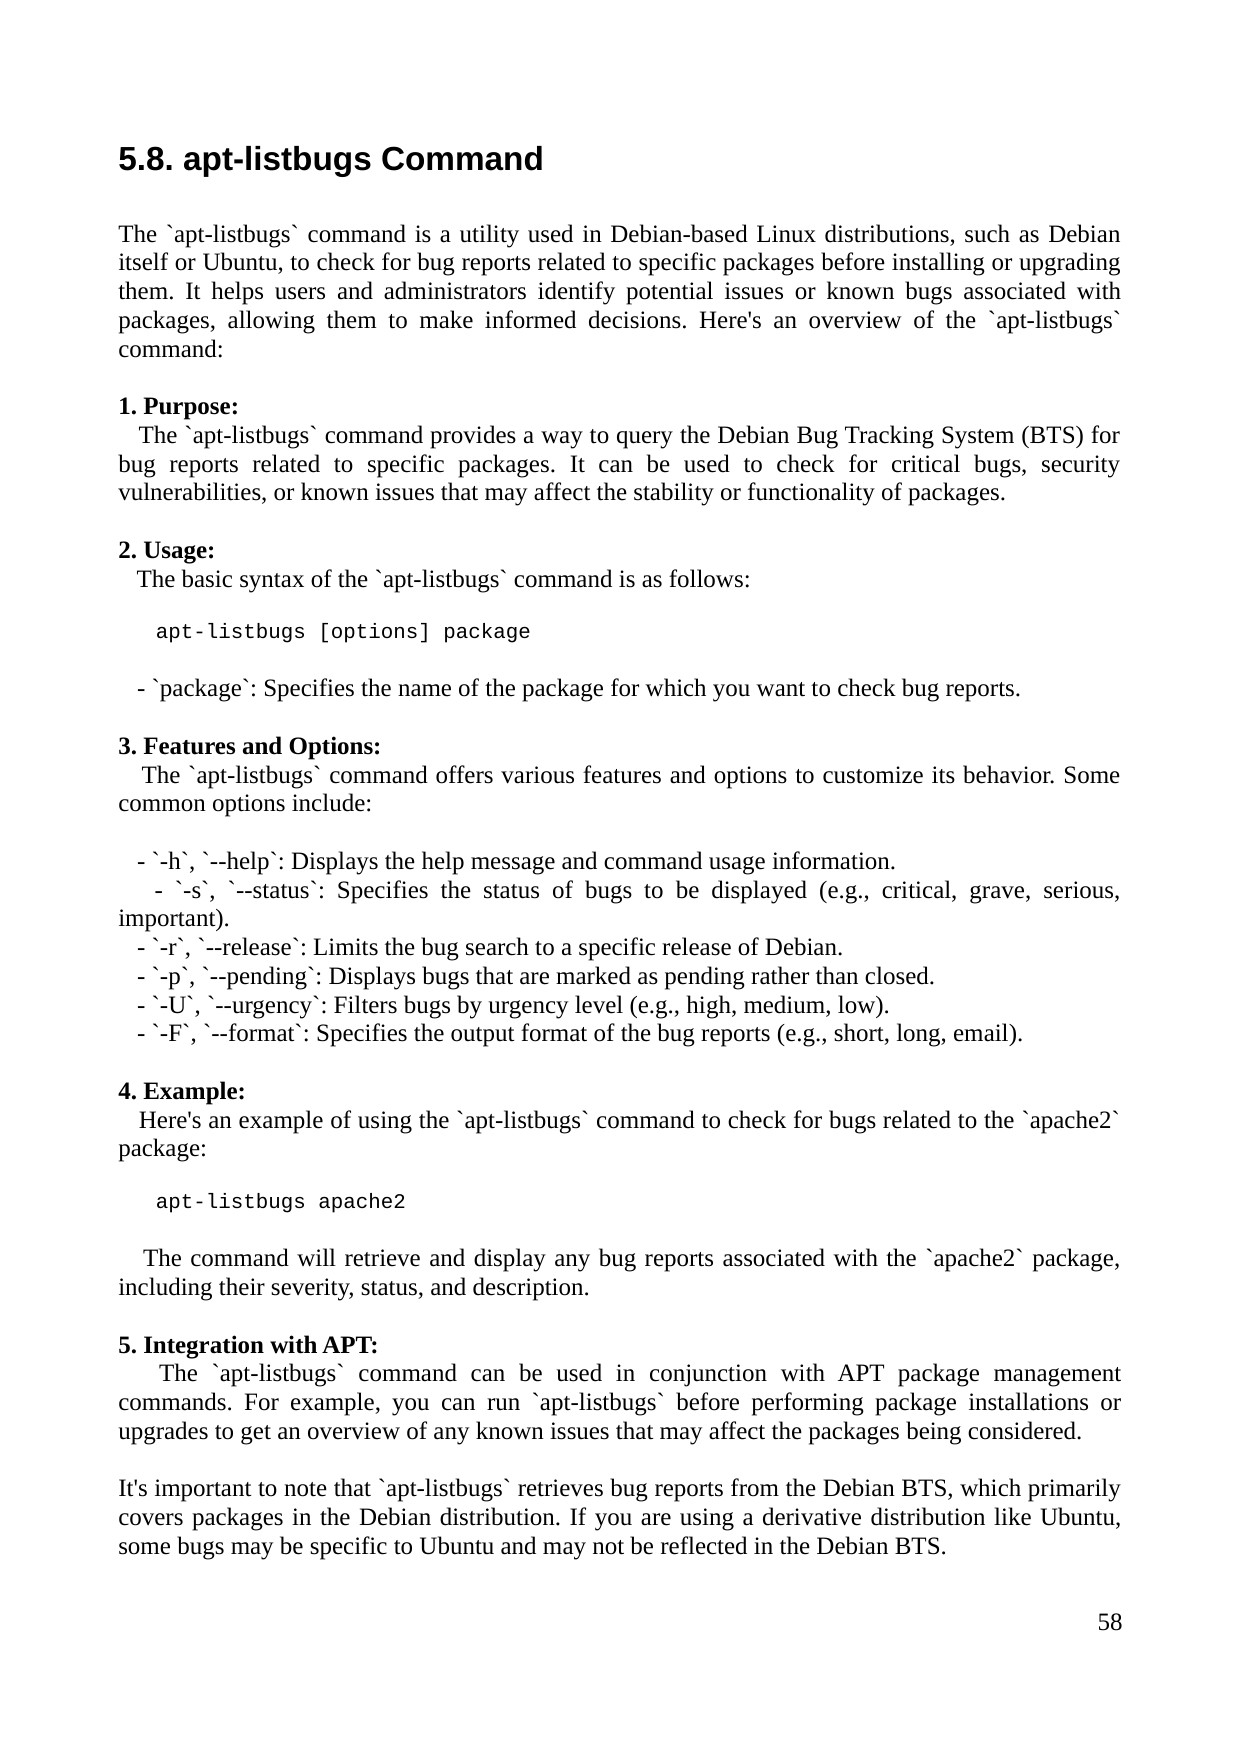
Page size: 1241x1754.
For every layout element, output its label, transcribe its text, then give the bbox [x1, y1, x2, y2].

text - `-r`, `--release`: Limits the bug search to a specific release of Debian. [118, 932, 1122, 961]
text - `-p`, `--pending`: Displays bugs that are marked as pending rather than closed. [118, 961, 1122, 990]
text It's important to note that `apt-listbugs` retrieves bug reports from the Debian BTS, which primarily covers packages in the Debian distribution. If you are using a derivative distribution like Ubuntu, some bugs may be specific to Ubuntu and may not be reflected in the Debian BTS. [118, 1473, 1122, 1560]
text 5. Integration with APT: [118, 1330, 1122, 1358]
text The `apt-listbugs` command provides a way to query the Debian Bug Tracking System (BTS) for bug reports related to specific packages. It can be used to check for critical bugs, security vulnerabilities, or known issues that may affect the stability or functionality of packages. [118, 420, 1122, 506]
text - `package`: Specifies the name of the package for which you want to check bug reports. [118, 673, 1122, 702]
text - `-U`, `--urgency`: Filters bugs by urgency level (e.g., high, medium, low). [118, 990, 1122, 1018]
text The command will retrieve and display any bug reports associated with the `apache2` package, including their severity, status, and description. [118, 1243, 1122, 1301]
text The `apt-listbugs` command is a utility used in Debian-based Linux distributions, such as Debian itself or Ubuntu, to check for bug reports related to specific packages before installing or upgrading them. It helps users and administrators identify potential issues or known bugs associated with packages, allowing them to make informed decisions. Here's an overview of the `apt-listbugs` command: [118, 219, 1122, 362]
text apt-listbugs apache2 [118, 1191, 1122, 1215]
text 4. Example: [118, 1076, 1122, 1105]
text - `-h`, `--help`: Displays the help message and command usage information. [118, 846, 1122, 875]
text The `apt-listbugs` command offers various features and options to customize its behavior. Some common options include: [118, 760, 1122, 817]
text - `-F`, `--format`: Specifies the output format of the bug reports (e.g., short, long, email). [118, 1018, 1122, 1047]
text apt-listbugs [options] package [118, 621, 1122, 645]
subtitle 5.8. apt-listbugs Command [118, 139, 1122, 177]
text The basic syntax of the `apt-listbugs` command is as follows: [118, 564, 1122, 592]
text Here's an example of using the `apt-listbugs` command to check for bugs related to the `apache2` package: [118, 1105, 1122, 1162]
text 1. Purpose: [118, 391, 1122, 420]
text The `apt-listbugs` command can be used in conjunction with APT package management commands. For example, you can run `apt-listbugs` before performing package installations or upgrades to get an overview of any known issues that may affect the packages being considered. [118, 1358, 1122, 1445]
text - `-s`, `--status`: Specifies the status of bugs to be displayed (e.g., critical, grave, serious, important). [118, 875, 1122, 932]
text 3. Features and Options: [118, 731, 1122, 760]
text 2. Usage: [118, 535, 1122, 564]
